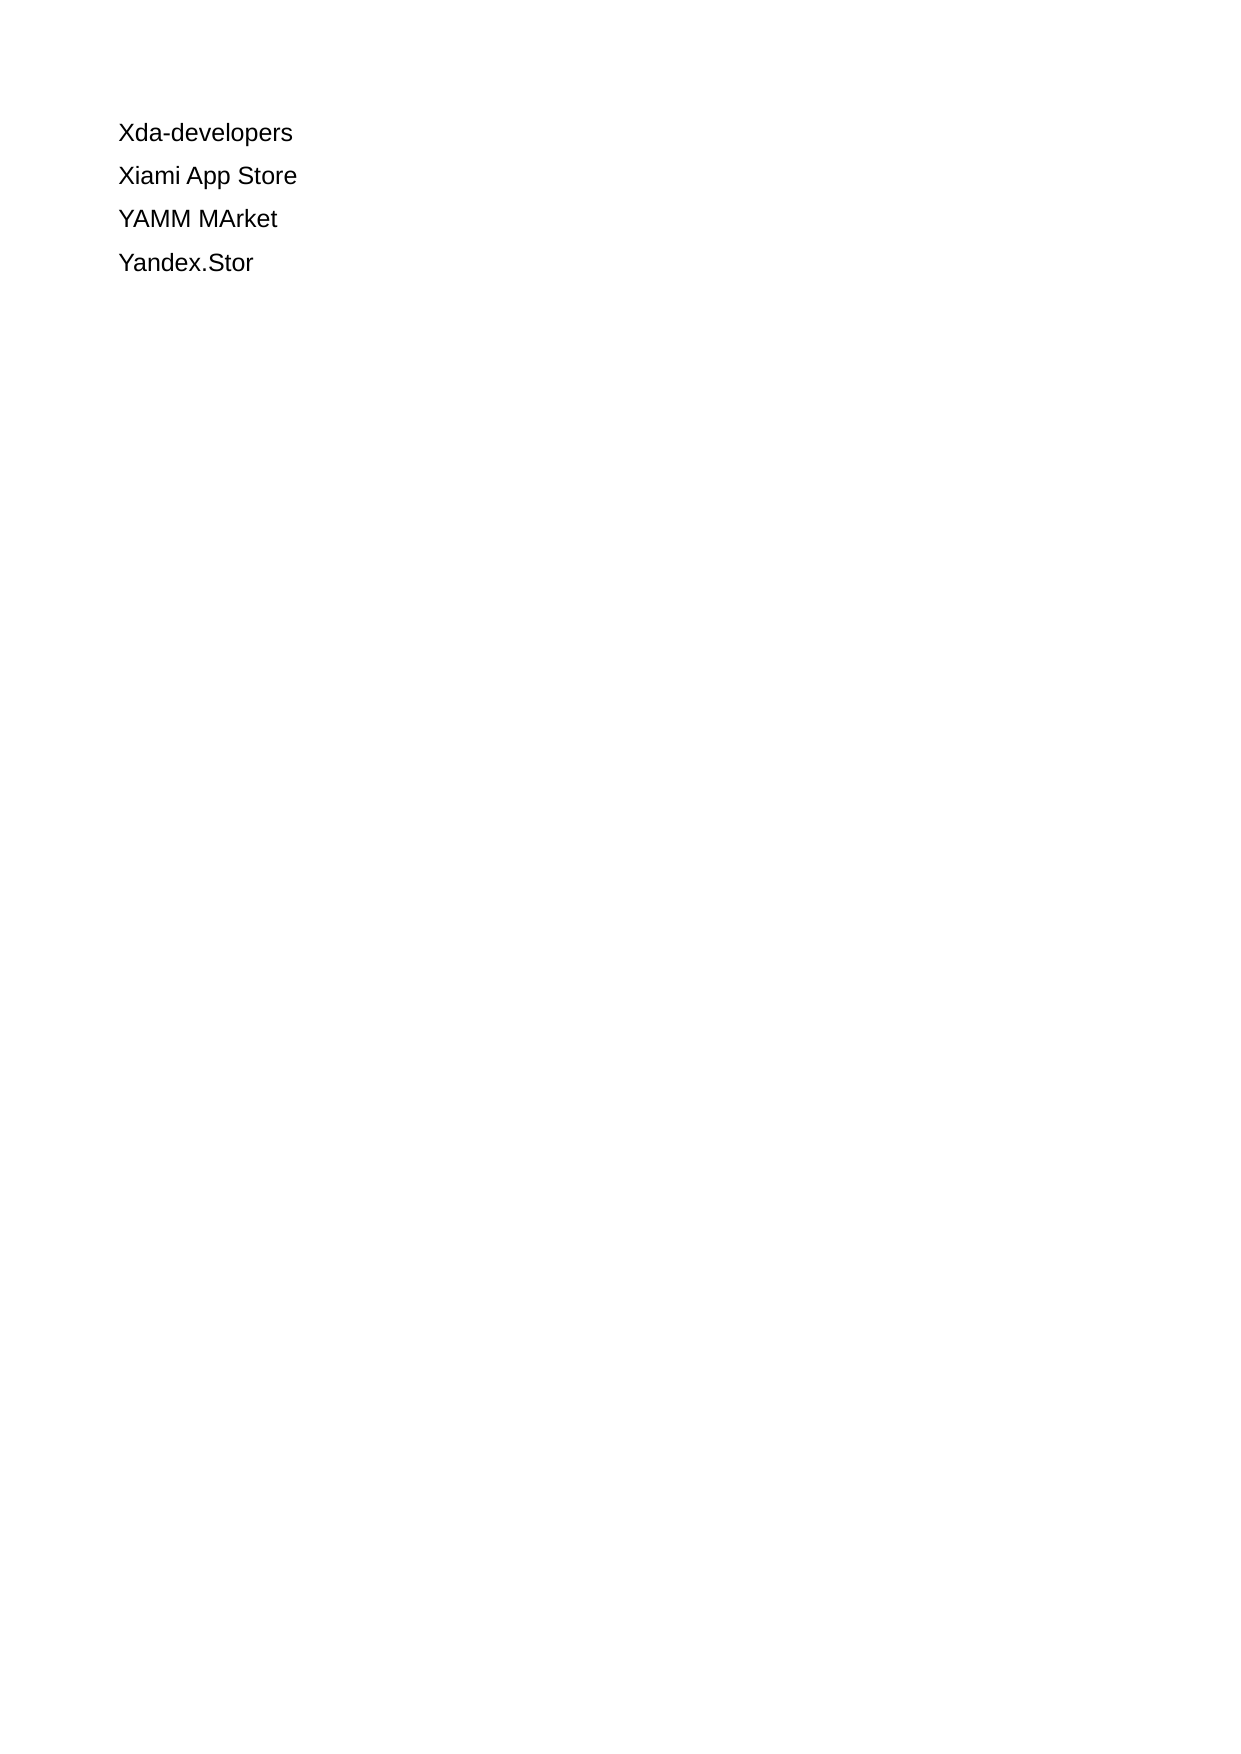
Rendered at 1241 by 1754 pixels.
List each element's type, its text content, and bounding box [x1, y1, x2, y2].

text Yandex.Stor [118, 247, 1122, 276]
text Xiami App Store [118, 161, 1122, 190]
text Xda-developers [118, 118, 1122, 147]
text YAMM MArket [118, 204, 1122, 233]
